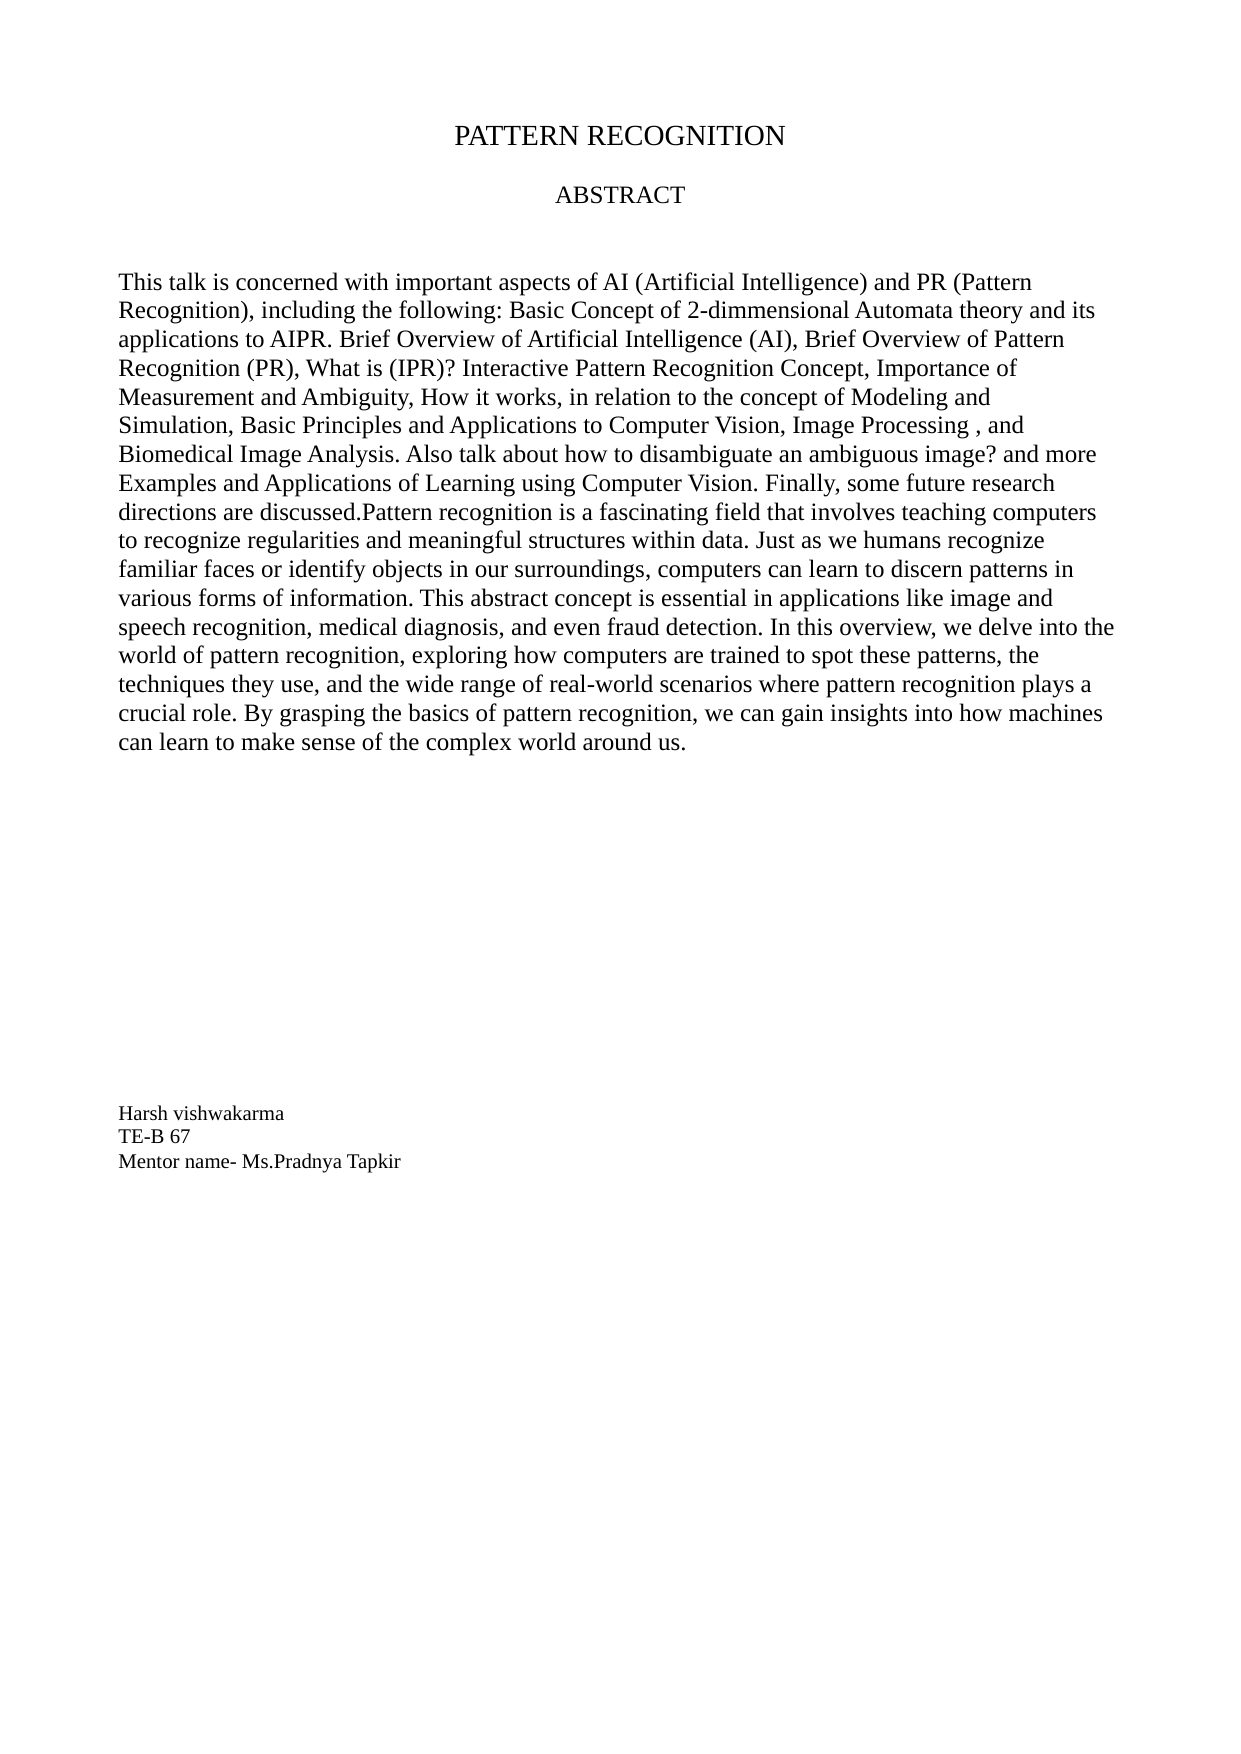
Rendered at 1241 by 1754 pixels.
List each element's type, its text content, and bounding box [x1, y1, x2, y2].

text Simulation, Basic Principles and Applications to Computer Vision, Image Processing , and [118, 410, 1122, 439]
text ABSTRACT [118, 180, 1122, 209]
text Measurement and Ambiguity, How it works, in relation to the concept of Modeling and [118, 382, 1122, 410]
text This talk is concerned with important aspects of AI (Artificial Intelligence) and PR (Pattern [118, 267, 1122, 295]
text Mentor name- Ms.Pradnya Tapkir [118, 1148, 1122, 1173]
text Recognition), including the following: Basic Concept of 2-dimmensional Automata theory and its [118, 295, 1122, 324]
text applications to AIPR. Brief Overview of Artificial Intelligence (AI), Brief Overview of Pattern [118, 324, 1122, 353]
text Examples and Applications of Learning using Computer Vision. Finally, some future research [118, 468, 1122, 497]
text Biomedical Image Analysis. Also talk about how to disambiguate an ambiguous image? and more [118, 439, 1122, 468]
text Harsh vishwakarma [118, 1100, 1122, 1124]
text PATTERN RECOGNITION [118, 118, 1122, 152]
text Recognition (PR), What is (IPR)? Interactive Pattern Recognition Concept, Importance of [118, 353, 1122, 382]
text TE-B 67 [118, 1124, 1122, 1148]
text directions are discussed.Pattern recognition is a fascinating field that involves teaching computers to recognize regularities and meaningful structures within data. Just as we humans recognize familiar faces or identify objects in our surroundings, computers can learn to discern patterns in various forms of information. This abstract concept is essential in applications like image and speech recognition, medical diagnosis, and even fraud detection. In this overview, we delve into the world of pattern recognition, exploring how computers are trained to spot these patterns, the techniques they use, and the wide range of real-world scenarios where pattern recognition plays a crucial role. By grasping the basics of pattern recognition, we can gain insights into how machines can learn to make sense of the complex world around us. [118, 497, 1122, 755]
